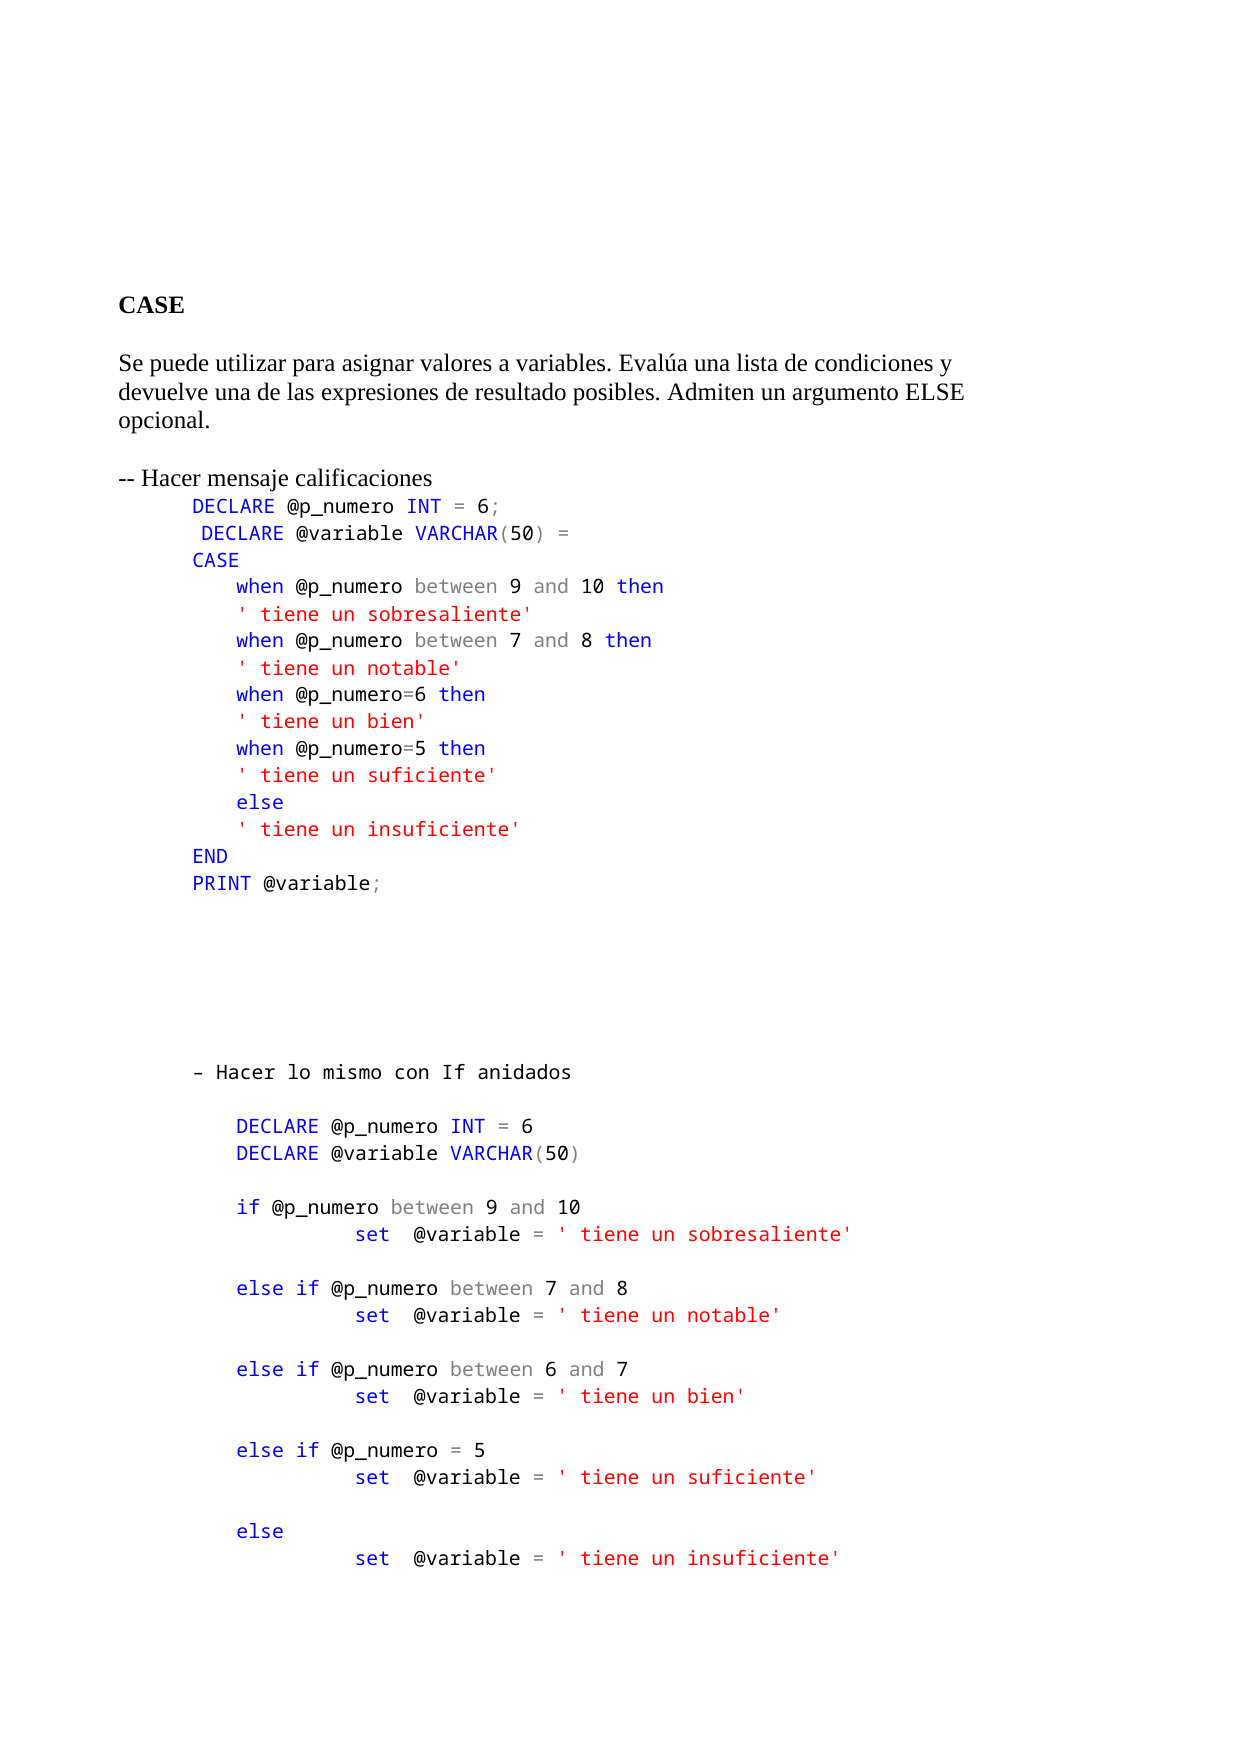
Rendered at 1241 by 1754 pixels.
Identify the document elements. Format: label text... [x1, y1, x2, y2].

text DECLARE @variable VARCHAR(50) [236, 1139, 1122, 1166]
text if @p_numero between 9 and 10 [236, 1193, 1122, 1220]
text -- Hacer mensaje calificaciones [118, 463, 1122, 492]
text when @p_numero between 9 and 10 then [192, 573, 1122, 600]
text ' tiene un suficiente' [192, 762, 1122, 789]
text when @p_numero=6 then [192, 681, 1122, 708]
text END [192, 843, 1122, 869]
text CASE [118, 291, 1122, 319]
text else if @p_numero between 6 and 7 [236, 1355, 1122, 1382]
text else [236, 1517, 1122, 1544]
text DECLARE @variable VARCHAR(50) = [118, 519, 1122, 546]
text DECLARE @p_numero INT = 6; [192, 492, 1122, 519]
text else [192, 789, 1122, 816]
text else if @p_numero between 7 and 8 [236, 1274, 1122, 1301]
text ' tiene un notable' [192, 654, 1122, 681]
text set @variable = ' tiene un bien' [236, 1382, 1122, 1409]
text CASE [192, 546, 1122, 573]
text set @variable = ' tiene un notable' [236, 1301, 1122, 1328]
text devuelve una de las expresiones de resultado posibles. Admiten un argumento ELSE [118, 377, 1122, 406]
text Se puede utilizar para asignar valores a variables. Evalúa una lista de condiciones y [118, 348, 1122, 377]
text when @p_numero=5 then [192, 735, 1122, 762]
text set @variable = ' tiene un insuficiente' [236, 1544, 1122, 1571]
text ' tiene un sobresaliente' [192, 600, 1122, 627]
text else if @p_numero = 5 [236, 1436, 1122, 1463]
text DECLARE @p_numero INT = 6 [236, 1112, 1122, 1139]
text set @variable = ' tiene un sobresaliente' [236, 1220, 1122, 1247]
text ' tiene un insuficiente' [192, 816, 1122, 843]
text ' tiene un bien' [192, 708, 1122, 735]
text opcional. [118, 406, 1122, 434]
text – Hacer lo mismo con If anidados [192, 1058, 1122, 1085]
text when @p_numero between 7 and 8 then [192, 627, 1122, 654]
text PRINT @variable; [192, 869, 1122, 897]
text set @variable = ' tiene un suficiente' [236, 1463, 1122, 1490]
